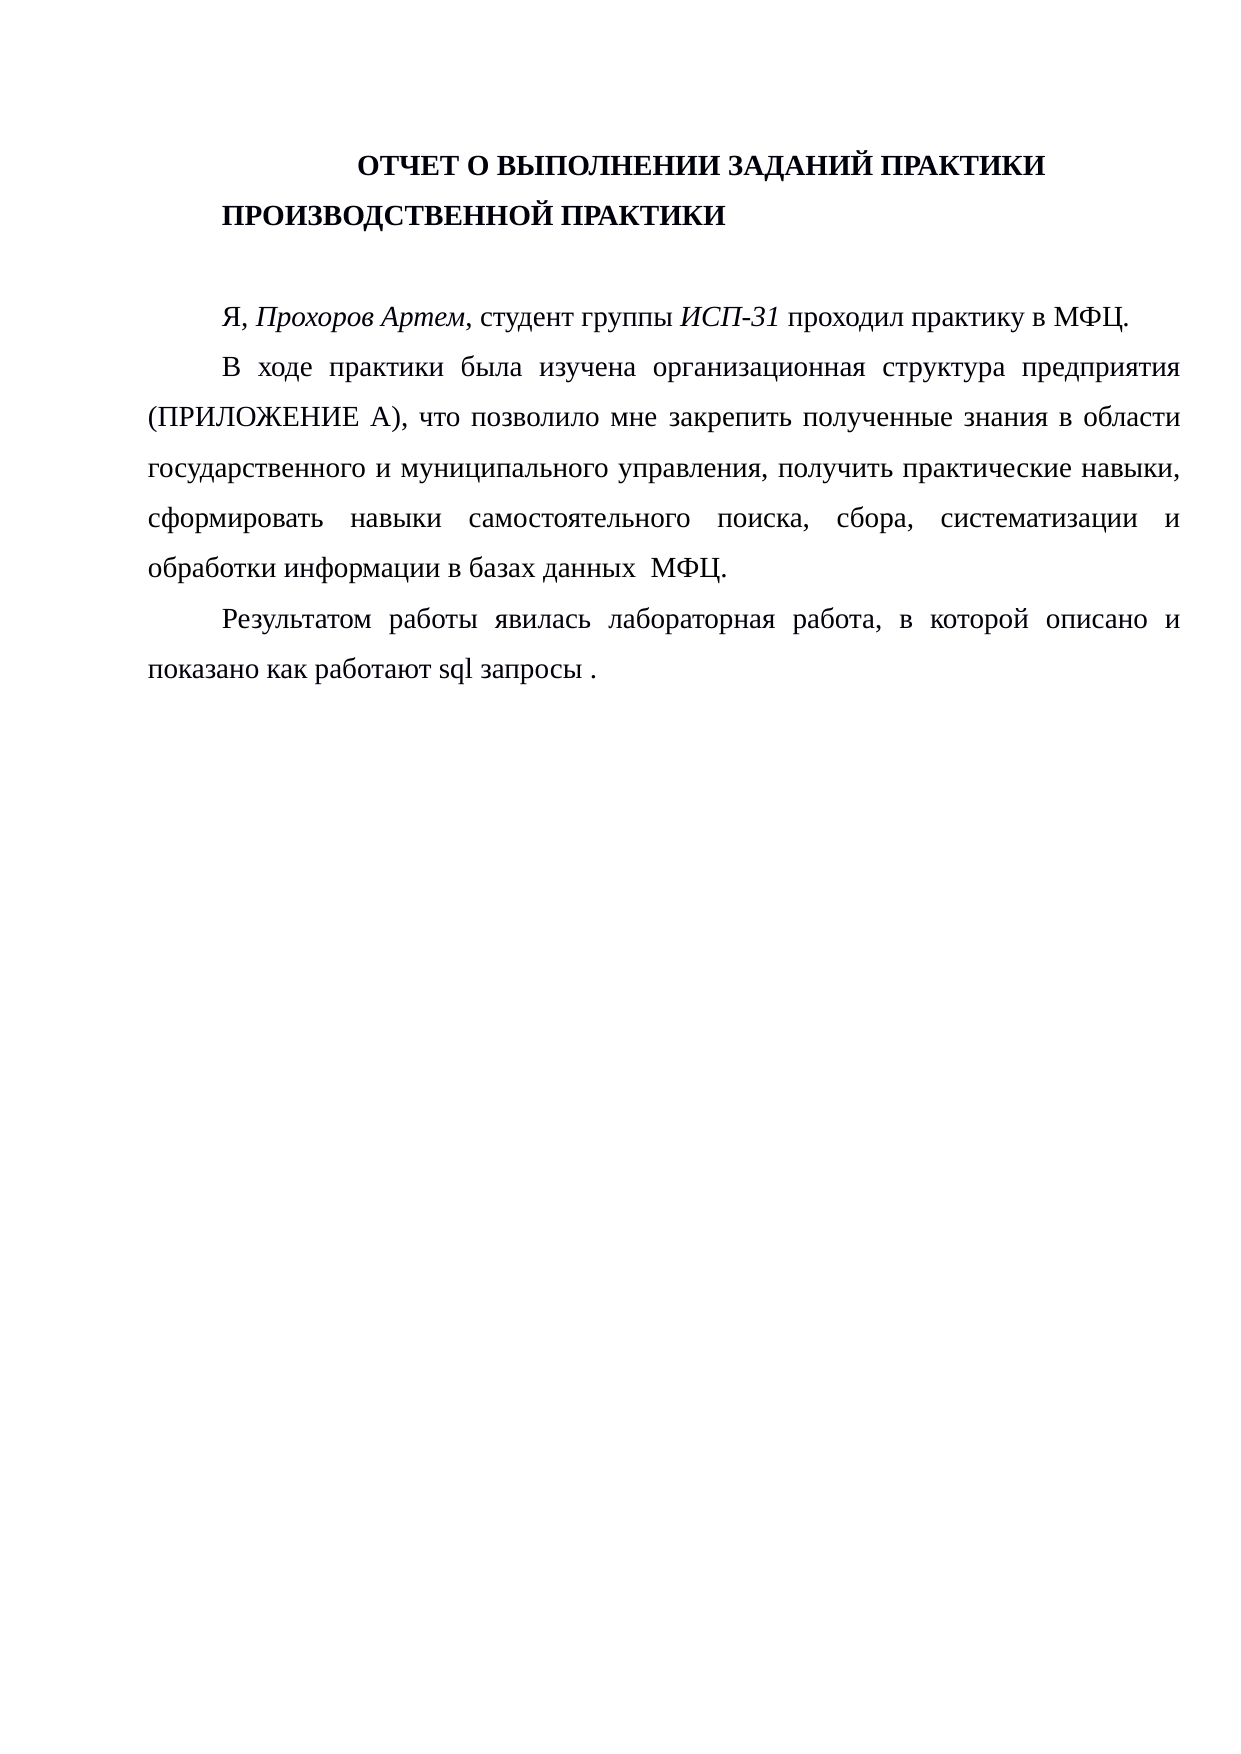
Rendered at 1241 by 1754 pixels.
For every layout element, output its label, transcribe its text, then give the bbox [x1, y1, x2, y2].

text Я, Прохоров Артем, студент группы ИСП-31 проходил практику в МФЦ. [148, 299, 1181, 332]
text ОТЧЕТ О ВЫПОЛНЕНИИ ЗАДАНИЙ ПРАКТИКИ [148, 148, 1181, 182]
text В ходе практики была изучена организационная структура предприятия (ПРИЛОЖЕНИЕ А), что позволило мне закрепить полученные знания в области государственного и муниципального управления, получить практические навыки, сформировать навыки самостоятельного поиска, сбора, систематизации и обработки информации в базах данных МФЦ. [148, 349, 1181, 584]
text ПРОИЗВОДСТВЕННОЙ ПРАКТИКИ [148, 198, 1181, 232]
text Результатом работы явилась лабораторная работа, в которой описано и показано как работают sql запросы . [148, 601, 1181, 685]
